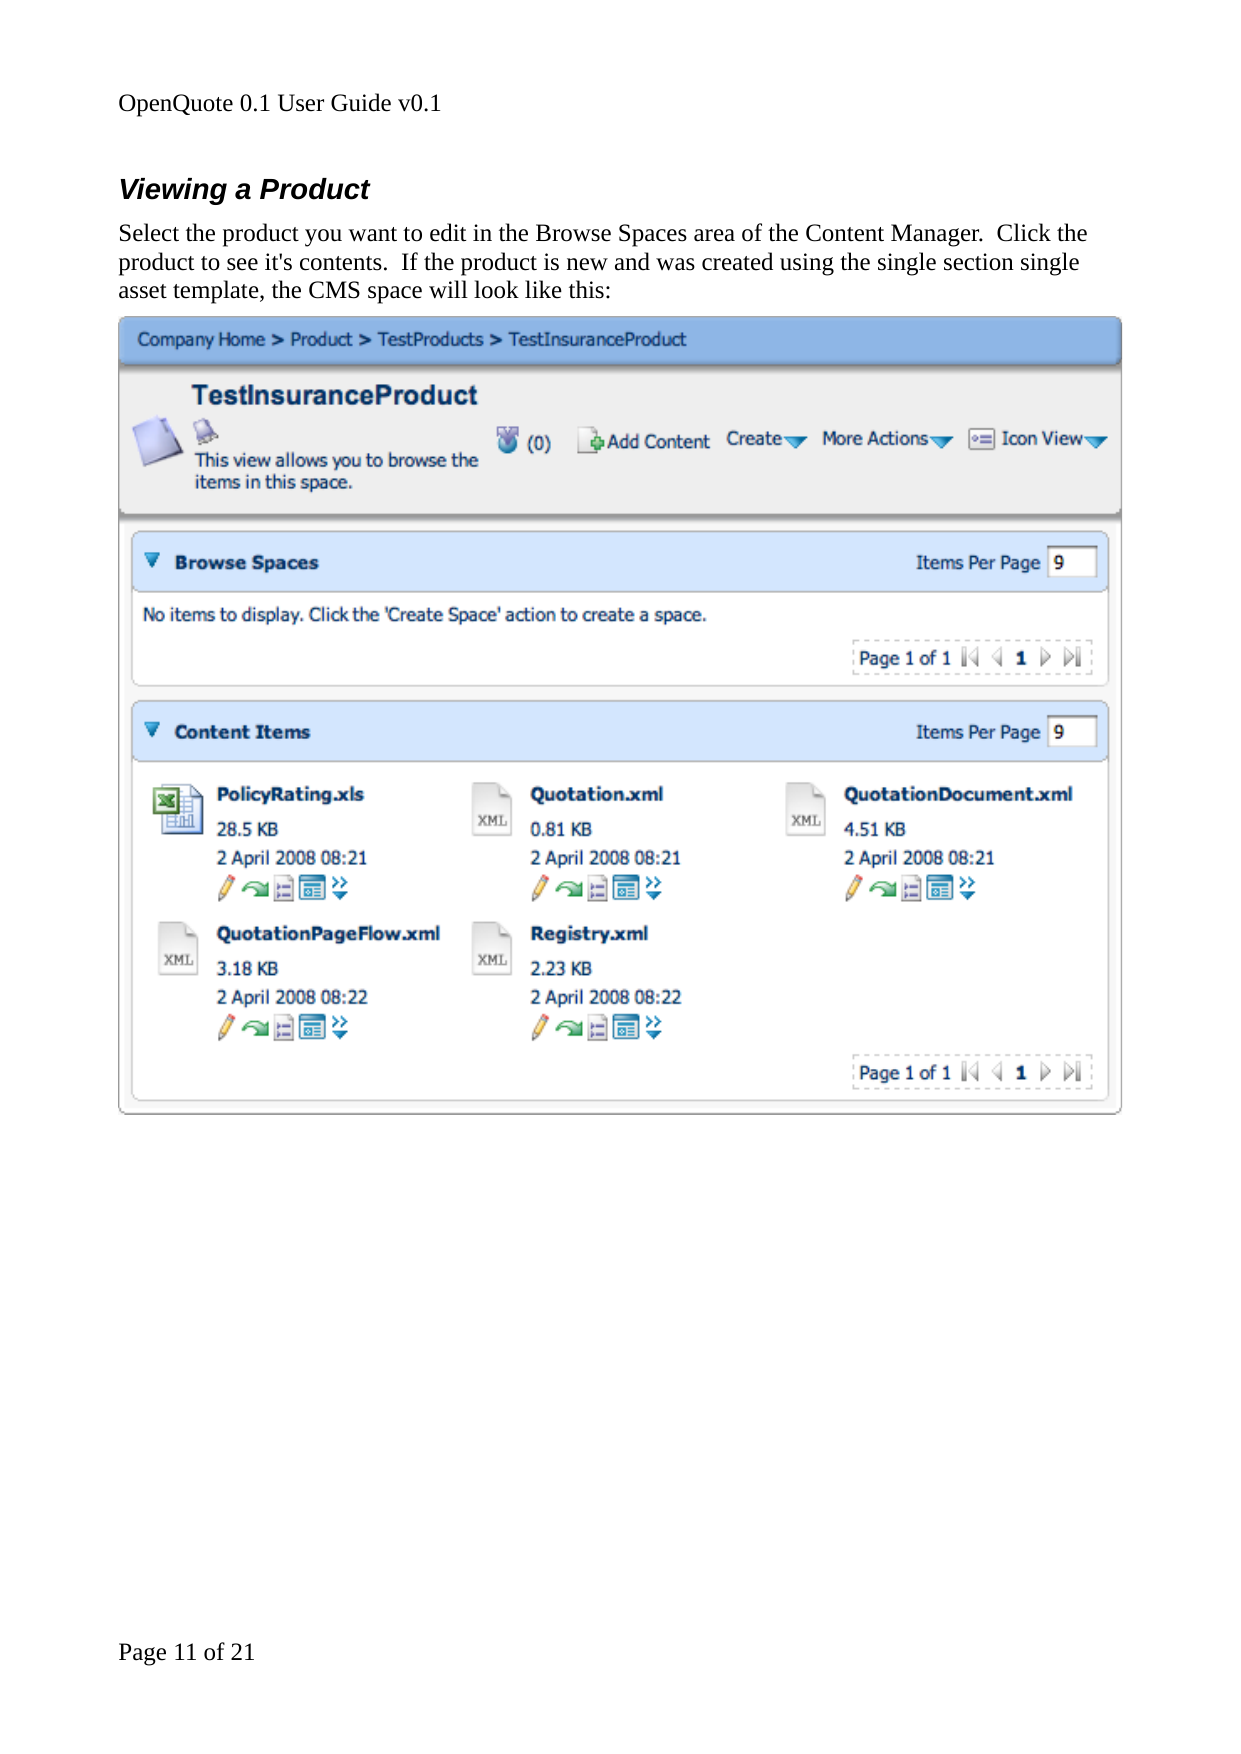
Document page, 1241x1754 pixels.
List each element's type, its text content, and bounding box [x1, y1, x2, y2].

picture [118, 316, 1123, 1115]
text Select the product you want to edit in the Browse Spaces area of the Content Manager. Click the product to see it's contents. If the product is new and was created using the single section single asset template, the CMS space will look like this: [118, 218, 1122, 304]
subtitle Viewing a Product [118, 172, 1122, 205]
